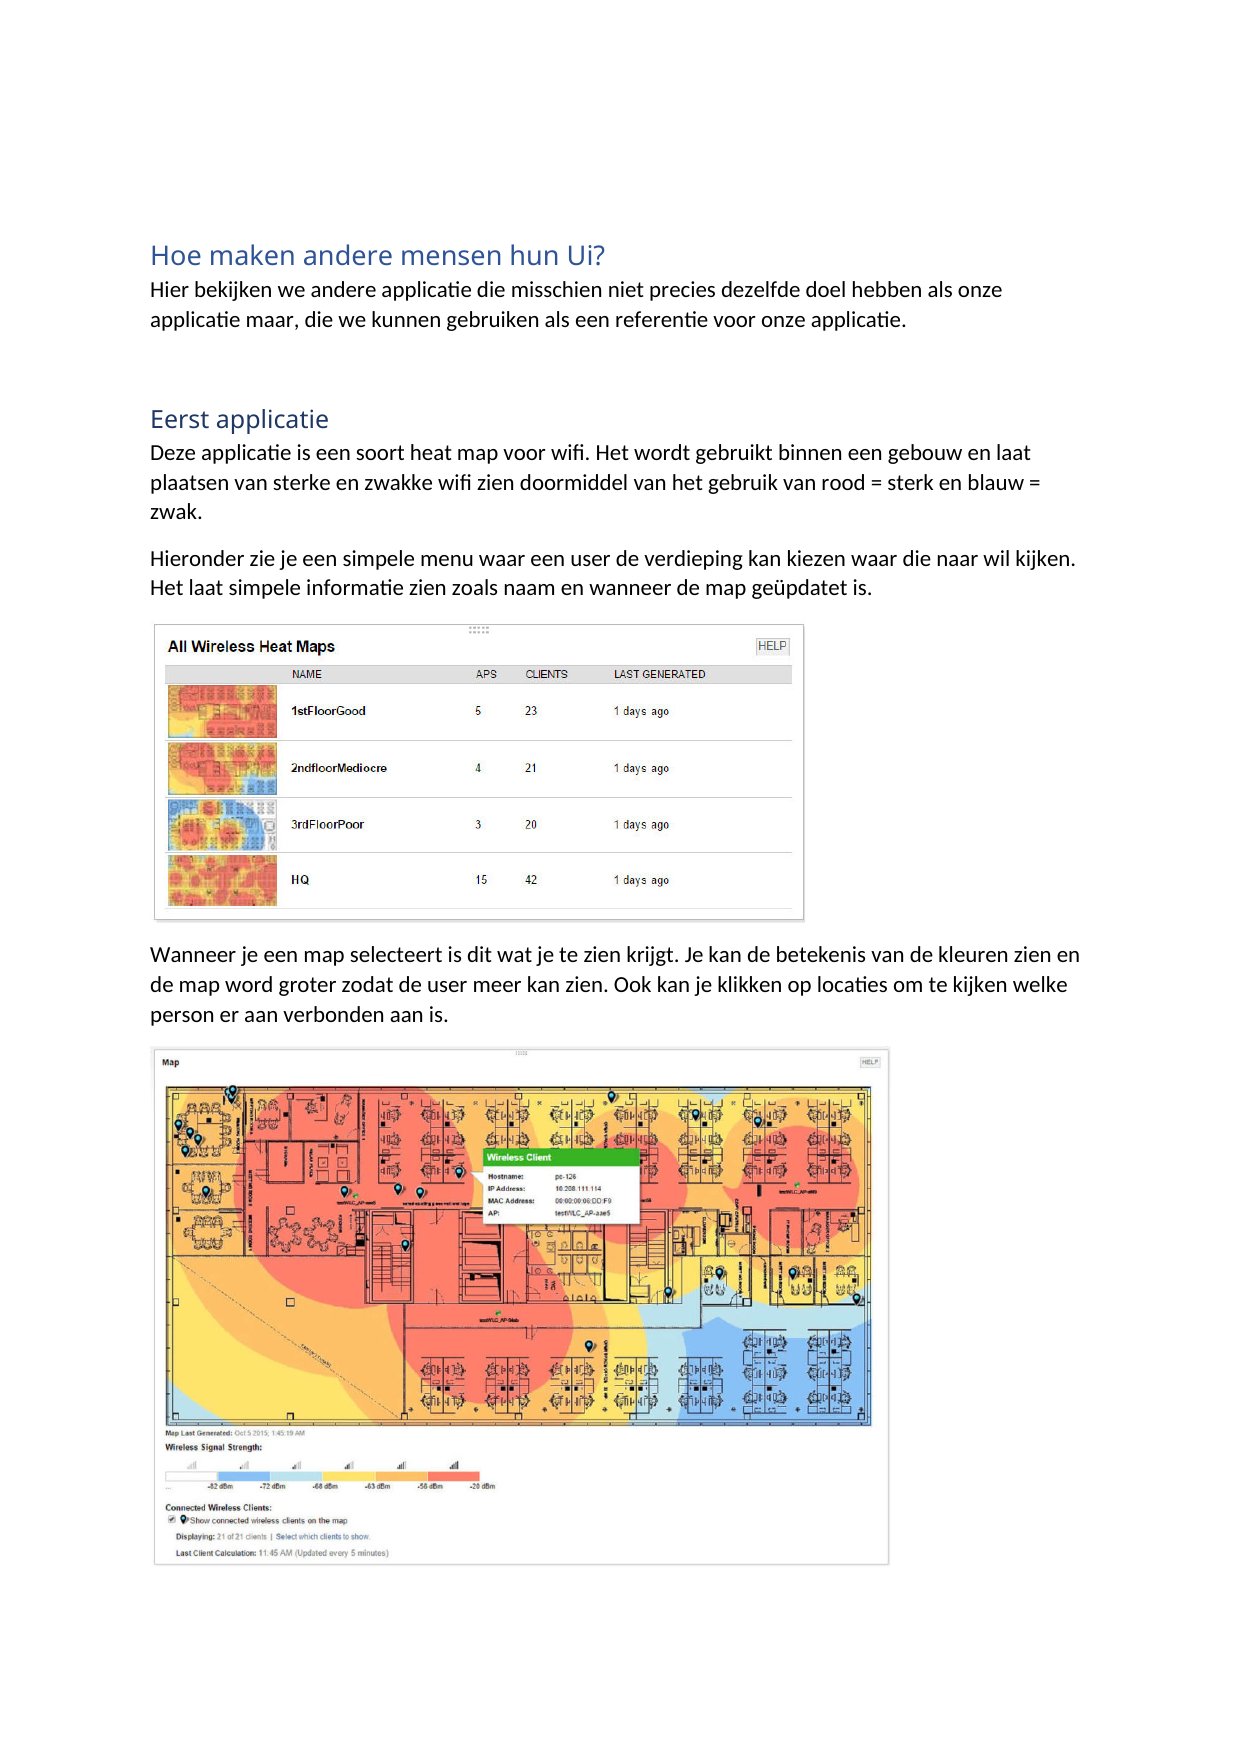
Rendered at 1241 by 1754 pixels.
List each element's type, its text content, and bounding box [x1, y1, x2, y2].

subtitle Eerst applicatie [150, 402, 1090, 436]
text Wanneer je een map selecteert is dit wat je te zien krijgt. Je kan de betekenis van de kleuren zien en de map word groter zodat de user meer kan zien. Ook kan je klikken op locaties om te kijken welke person er aan verbonden aan is. [150, 941, 1090, 1028]
text Hieronder zie je een simpele menu waar een user de verdieping kan kiezen waar die naar wil kijken. Het laat simpele informatie zien zoals naam en wanneer de map geüpdatet is. [150, 544, 1090, 602]
text Hier bekijken we andere applicatie die misschien niet precies dezelfde doel hebben als onze applicatie maar, die we kunnen gebruiken als een referentie voor onze applicatie. [150, 276, 1090, 333]
subtitle Hoe maken andere mensen hun Ui? [150, 236, 1090, 273]
text Deze applicatie is een soort heat map voor wifi. Het wordt gebruikt binnen een gebouw en laat plaatsen van sterke en zwakke wifi zien doormiddel van het gebruik van rood = sterk en blauw = zwak. [150, 438, 1090, 526]
